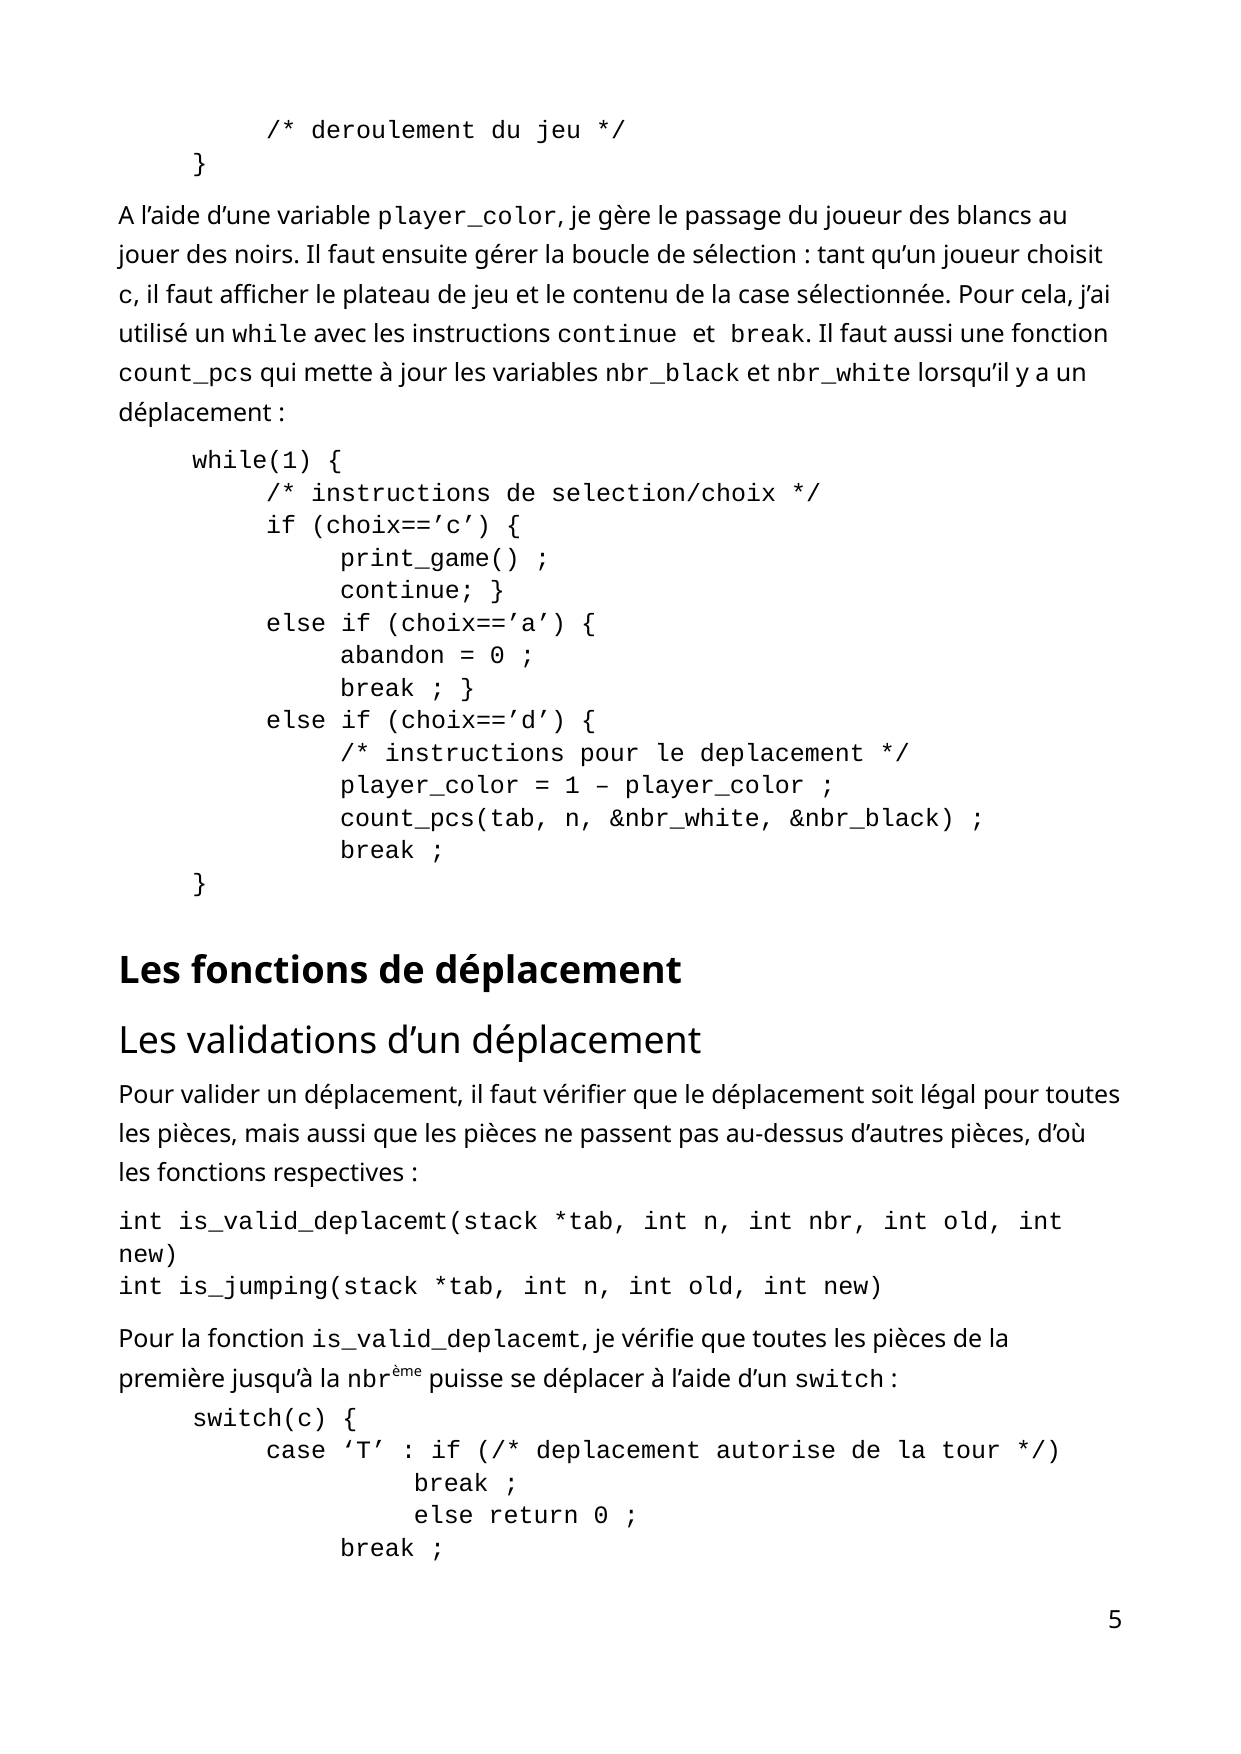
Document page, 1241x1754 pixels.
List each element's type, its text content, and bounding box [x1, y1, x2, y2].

subtitle Les fonctions de déplacement [118, 943, 1122, 994]
text A l’aide d’une variable player_color, je gère le passage du joueur des blancs au jouer des noirs. Il faut ensuite gérer la boucle de sélection : tant qu’un joueur choisit c, il faut afficher le plateau de jeu et le contenu de la case sélectionnée. Pour cela, j’ai utilisé un while avec les instructions continue et break. Il faut aussi une fonction count_pcs qui mette à jour les variables nbr_black et nbr_white lorsqu’il y a un déplacement : [118, 198, 1122, 428]
subtitle Les validations d’un déplacement [118, 1013, 1122, 1064]
text int is_valid_deplacemt(stack *tab, int n, int nbr, int old, int new) int is_jumping(stack *tab, int n, int old, int new) [118, 1209, 1122, 1302]
text /* deroulement du jeu */ } [118, 118, 1122, 179]
text while(1) { /* instructions de selection/choix */ if (choix==’c’) { print_game() ; continue; } else if (choix==’a’) { abandon = 0 ; break ; } else if (choix==’d’) { /* instructions pour le deplacement */ player_color = 1 – player_color ; count_pcs(tab, n, &nbr_white, &nbr_black) ; break ; } [118, 448, 1122, 899]
text Pour valider un déplacement, il faut vérifier que le déplacement soit légal pour toutes les pièces, mais aussi que les pièces ne passent pas au-dessus d’autres pièces, d’où les fonctions respectives : [118, 1077, 1122, 1189]
text Pour la fonction is_valid_deplacemt, je vérifie que toutes les pièces de la première jusqu’à la nbrème puisse se déplacer à l’aide d’un switch : switch(c) { case ‘T’ : if (/* deplacement autorise de la tour */) break ; else return 0 ; break ; [118, 1321, 1122, 1564]
